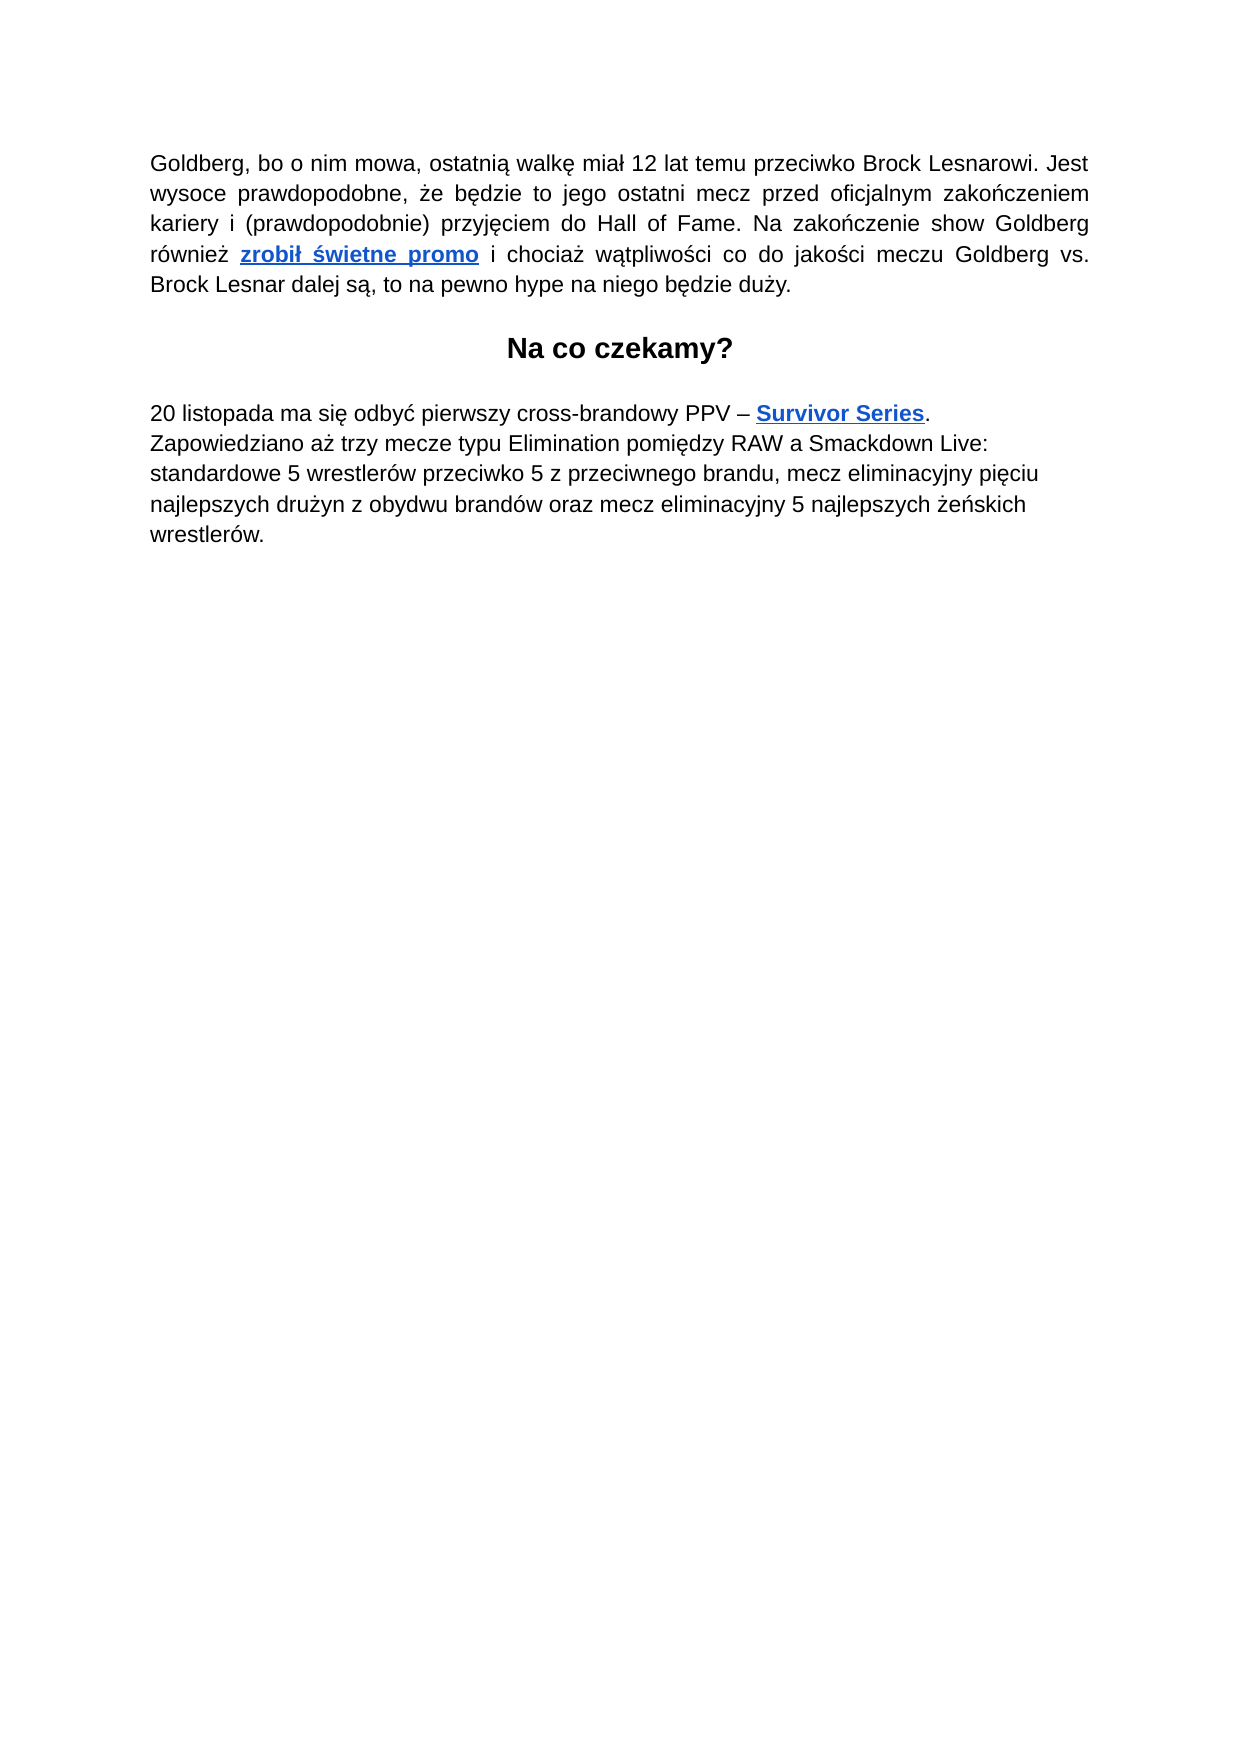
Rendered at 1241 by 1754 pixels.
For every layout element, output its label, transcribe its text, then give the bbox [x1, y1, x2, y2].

text 20 listopada ma się odbyć pierwszy cross-brandowy PPV – Survivor Series. Zapowiedziano aż trzy mecze typu Elimination pomiędzy RAW a Smackdown Live: standardowe 5 wrestlerów przeciwko 5 z przeciwnego brandu, mecz eliminacyjny pięciu najlepszych drużyn z obydwu brandów oraz mecz eliminacyjny 5 najlepszych żeńskich wrestlerów. [150, 400, 1090, 547]
text Na co czekamy? [150, 331, 1090, 365]
text Goldberg, bo o nim mowa, ostatnią walkę miał 12 lat temu przeciwko Brock Lesnarowi. Jest wysoce prawdopodobne, że będzie to jego ostatni mecz przed oficjalnym zakończeniem kariery i (prawdopodobnie) przyjęciem do Hall of Fame. Na zakończenie show Goldberg również zrobił świetne promo i chociaż wątpliwości co do jakości meczu Goldberg vs. Brock Lesnar dalej są, to na pewno hype na niego będzie duży. [150, 150, 1090, 297]
